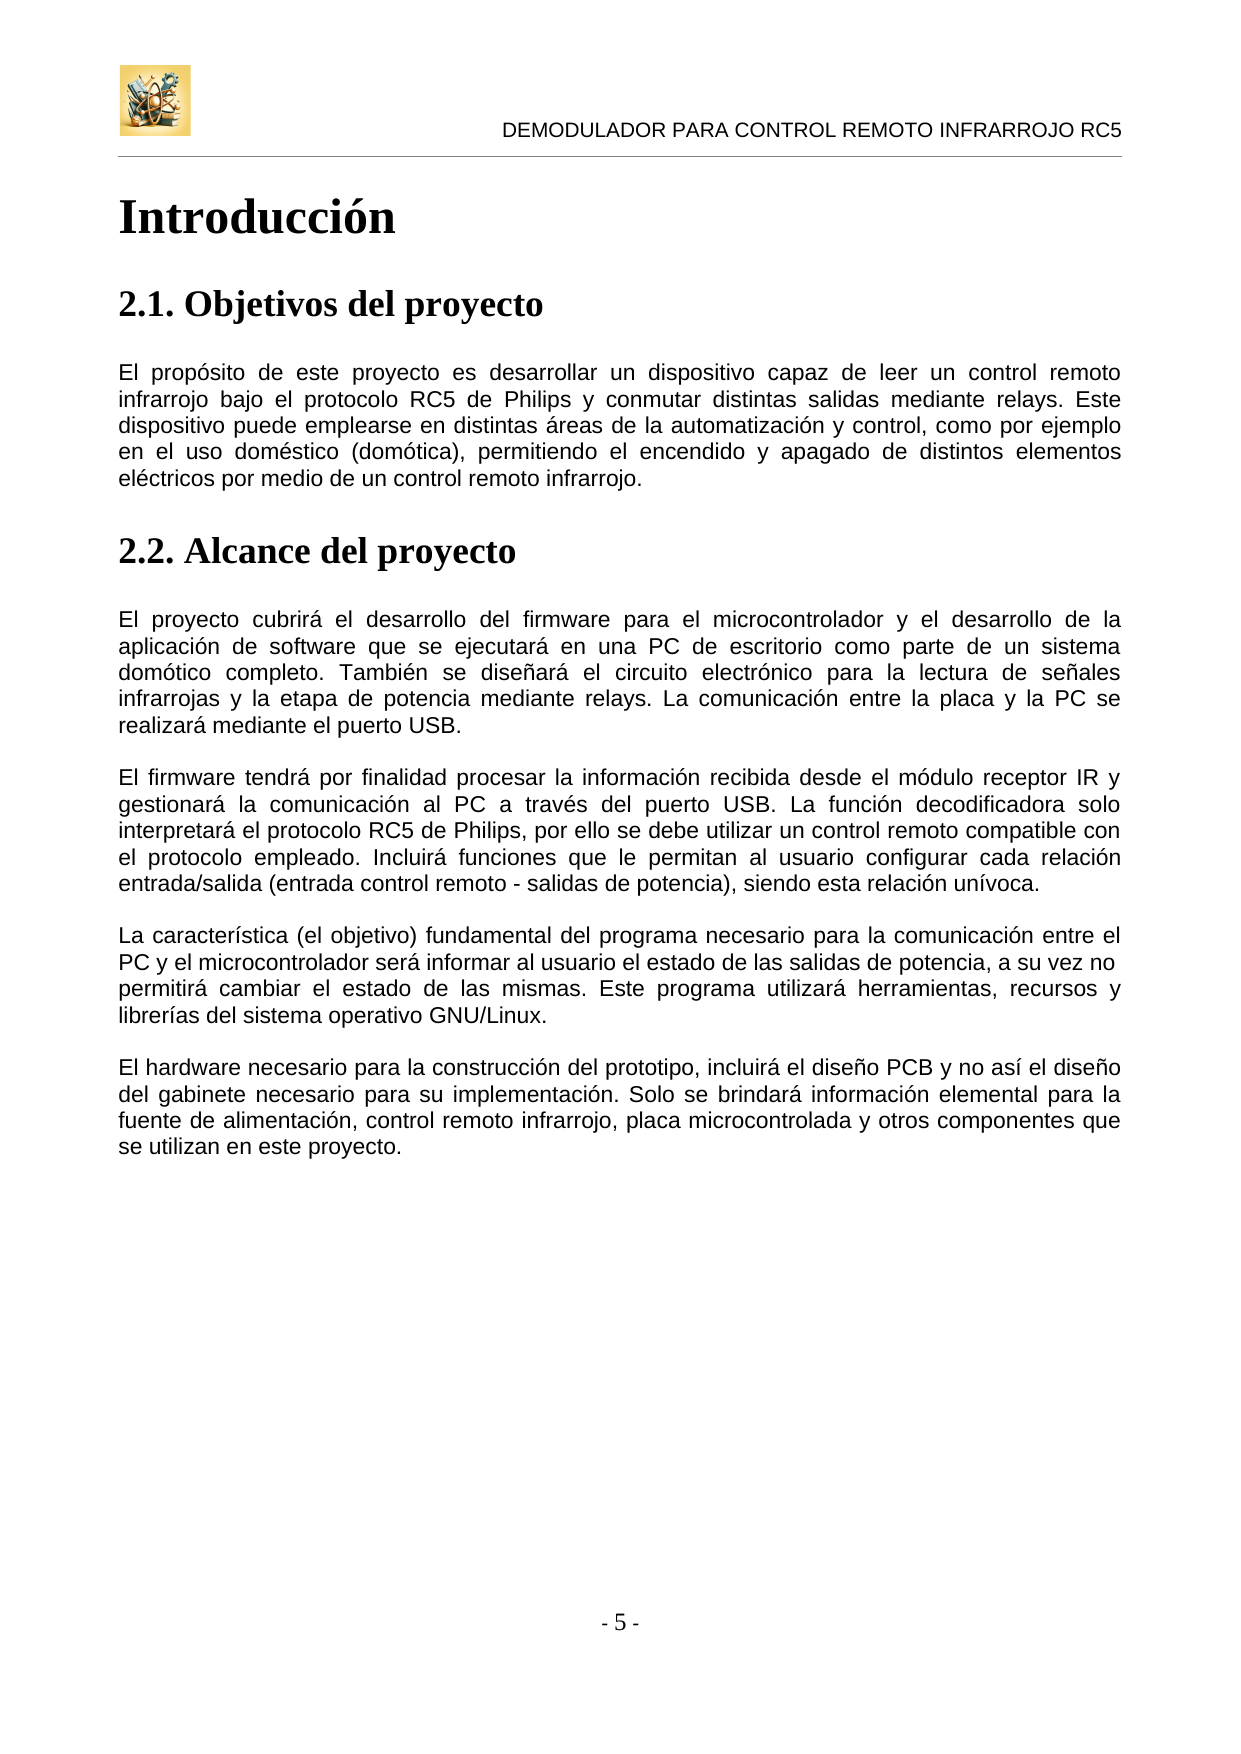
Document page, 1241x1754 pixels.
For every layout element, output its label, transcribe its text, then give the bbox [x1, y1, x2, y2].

subtitle 2.2. Alcance del proyecto [118, 528, 1122, 572]
text La característica (el objetivo) fundamental del programa necesario para la comunicación entre el PC y el microcontrolador será informar al usuario el estado de las salidas de potencia, a su vez no [118, 922, 1122, 975]
text El firmware tendrá por finalidad procesar la información recibida desde el módulo receptor IR y gestionará la comunicación al PC a través del puerto USB. La función decodificadora solo interpretará el protocolo RC5 de Philips, por ello se debe utilizar un control remoto compatible con el protocolo empleado. Incluirá funciones que le permitan al usuario configurar cada relación entrada/salida (entrada control remoto - salidas de potencia), siendo esta relación unívoca. [118, 764, 1122, 896]
text El propósito de este proyecto es desarrollar un dispositivo capaz de leer un control remoto infrarrojo bajo el protocolo RC5 de Philips y conmutar distintas salidas mediante relays. Este dispositivo puede emplearse en distintas áreas de la automatización y control, como por ejemplo en el uso doméstico (domótica), permitiendo el encendido y apagado de distintos elementos eléctricos por medio de un control remoto infrarrojo. [118, 359, 1122, 491]
text permitirá cambiar el estado de las mismas. Este programa utilizará herramientas, recursos y librerías del sistema operativo GNU/Linux. [118, 975, 1122, 1028]
text El proyecto cubrirá el desarrollo del firmware para el microcontrolador y el desarrollo de la aplicación de software que se ejecutará en una PC de escritorio como parte de un sistema domótico completo. También se diseñará el circuito electrónico para la lectura de señales infrarrojas y la etapa de potencia mediante relays. La comunicación entre la placa y la PC se realizará mediante el puerto USB. [118, 606, 1122, 738]
text El hardware necesario para la construcción del prototipo, incluirá el diseño PCB y no así el diseño del gabinete necesario para su implementación. Solo se brindará información elemental para la fuente de alimentación, control remoto infrarrojo, placa microcontrolada y otros componentes que se utilizan en este proyecto. [118, 1054, 1122, 1160]
subtitle 2.1. Objetivos del proyecto [118, 281, 1122, 324]
picture [119, 65, 191, 136]
subtitle Introducción [118, 186, 1122, 244]
